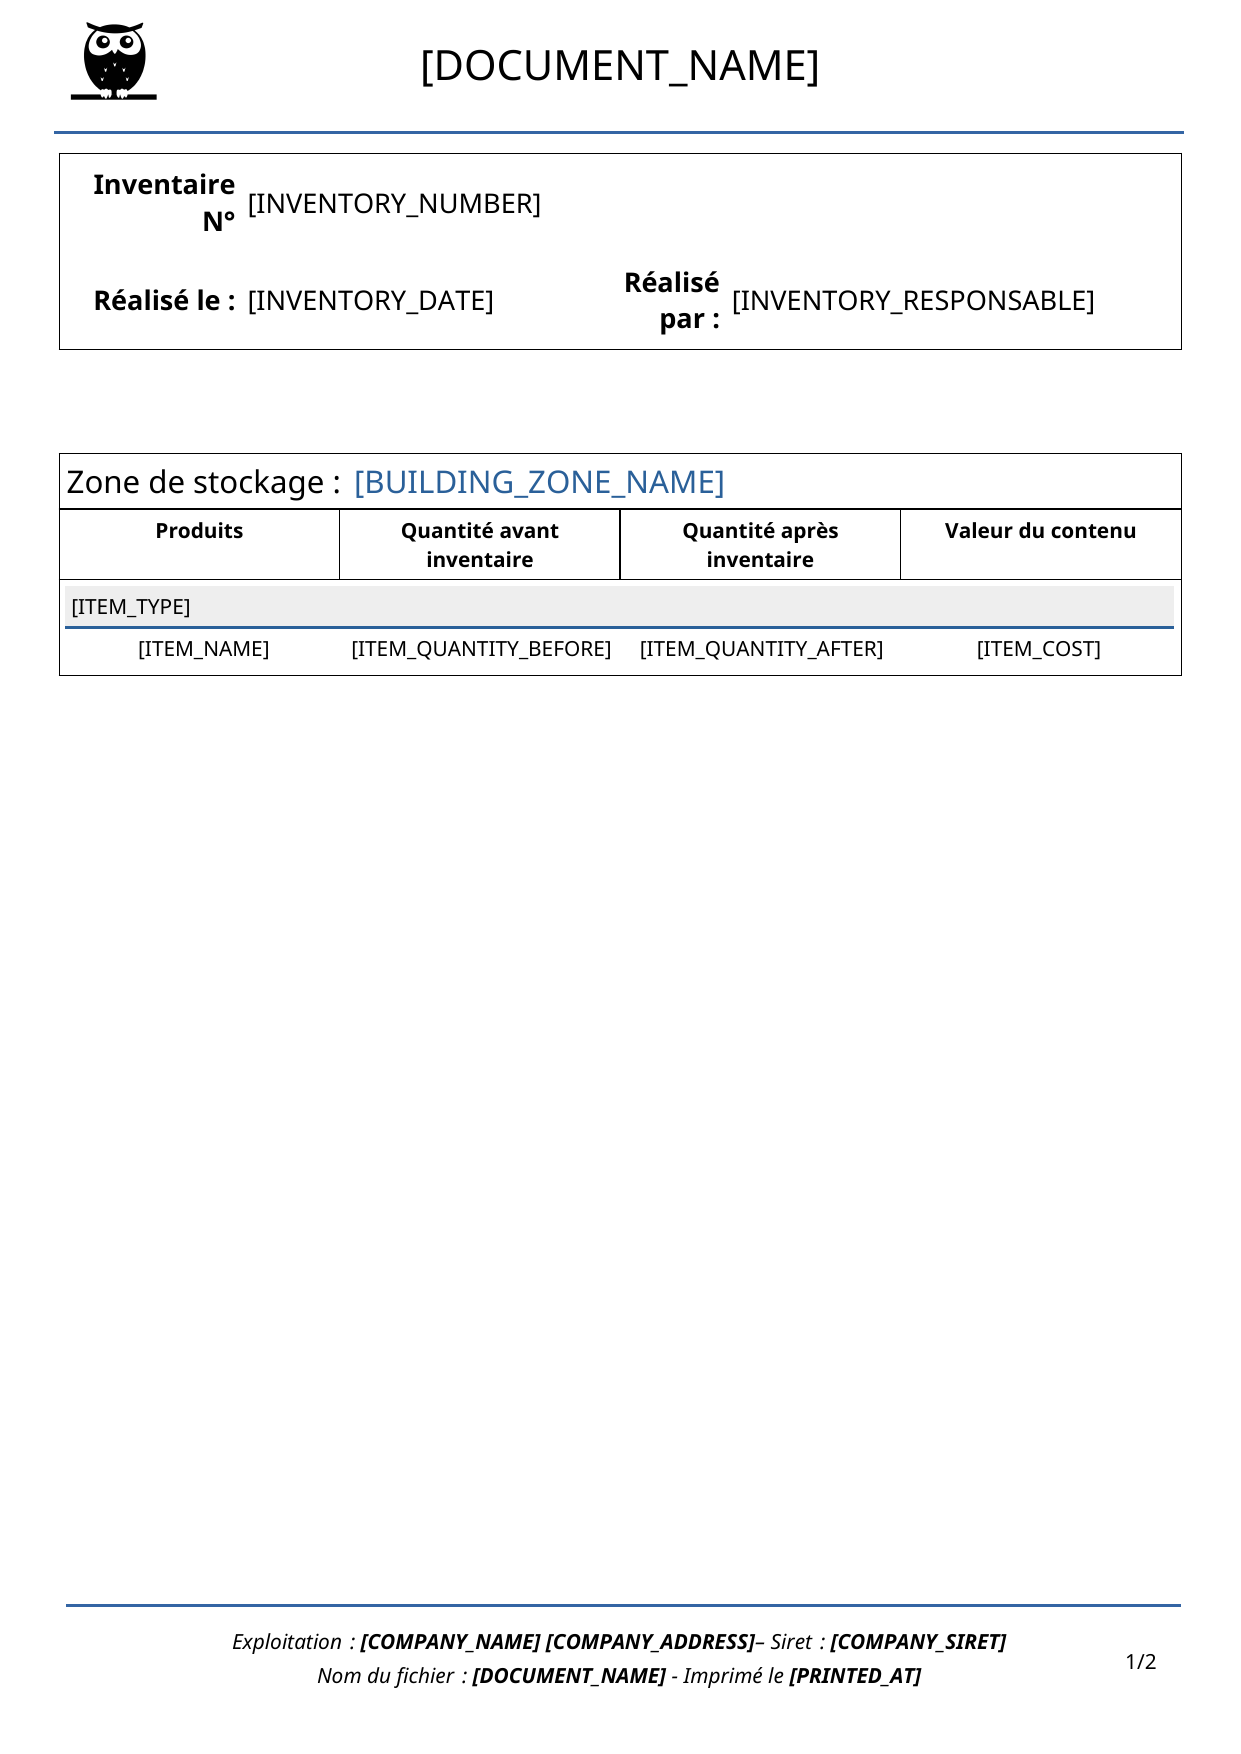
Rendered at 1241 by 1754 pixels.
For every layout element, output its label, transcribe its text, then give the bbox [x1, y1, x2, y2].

table_header Inventaire N° [60, 154, 241, 251]
table_header Produits [60, 510, 339, 579]
table_header Quantité après inventaire [621, 510, 900, 579]
picture [70, 22, 157, 100]
table_header [59, 350, 1181, 424]
table_cell [ITEM_QUANTITY_AFTER] [620, 629, 903, 669]
table_cell [ITEM_QUANTITY_BEFORE] [343, 629, 620, 669]
table_cell [ITEM_COST] [903, 629, 1174, 669]
table_header [ITEM_TYPE] [65, 586, 1174, 626]
table_cell Réalisé le : [60, 251, 241, 349]
table_header Valeur du contenu [901, 510, 1181, 579]
table_header Quantité avant inventaire [340, 510, 619, 579]
table_cell [60, 580, 1181, 675]
table_cell Réalisé par : [568, 251, 726, 349]
table_cell [ITEM_NAME] [65, 629, 342, 669]
table_cell [INVENTORY_DATE] [241, 251, 568, 349]
table_header [BUILDING_ZONE_NAME] [348, 454, 1181, 508]
table_cell [INVENTORY_RESPONSABLE] [726, 251, 1181, 349]
table_header [INVENTORY_NUMBER] [241, 154, 1181, 251]
table_header Zone de stockage : [60, 454, 348, 508]
